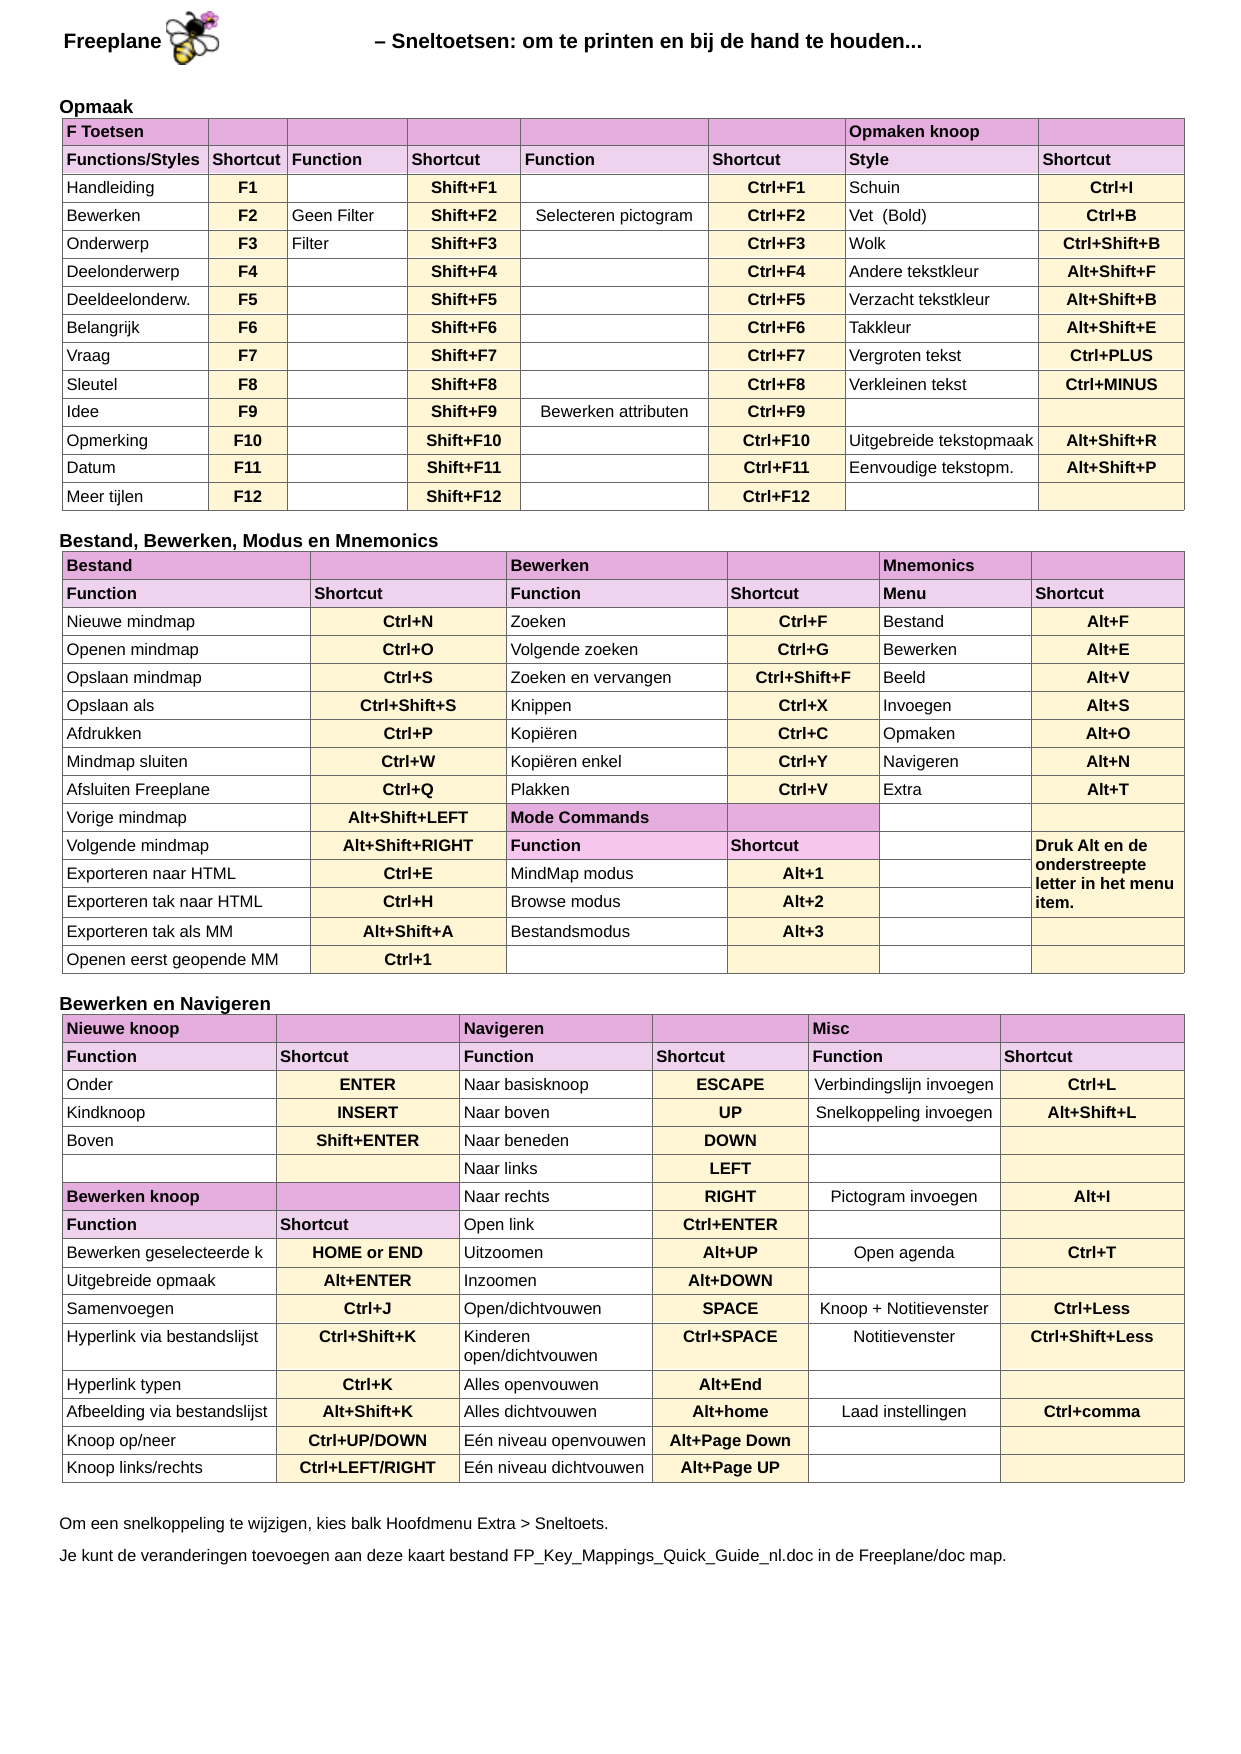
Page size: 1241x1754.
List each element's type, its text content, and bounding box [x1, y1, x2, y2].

table_cell Ctrl+Shift+F [728, 664, 879, 691]
table_cell Bewerken knoop [63, 1183, 276, 1210]
table_cell [1001, 1455, 1184, 1482]
table_cell [521, 371, 708, 398]
table_cell [880, 860, 1031, 887]
table_cell INSERT [277, 1099, 459, 1126]
table_header [1039, 119, 1184, 145]
table_cell Alt+Page UP [653, 1455, 808, 1482]
table_cell [880, 946, 1031, 973]
table_cell Shift+F6 [408, 315, 520, 342]
table_cell Exporteren tak als MM [63, 918, 310, 945]
table_cell Ctrl+Q [311, 776, 506, 803]
table_cell Alt+1 [728, 860, 879, 887]
table_cell Alt+UP [653, 1239, 808, 1266]
table_cell [521, 231, 708, 257]
table_cell MindMap modus [507, 860, 727, 887]
table_cell DOWN [653, 1127, 808, 1154]
table_cell Shortcut [277, 1043, 459, 1070]
table_cell Kopiëren enkel [507, 748, 727, 775]
table_cell Naar boven [460, 1099, 652, 1126]
table_cell Ctrl+F7 [709, 343, 845, 369]
table_cell Zoeken [507, 608, 727, 635]
table_cell Bewerken [63, 203, 208, 229]
table_cell Open agenda [809, 1239, 1000, 1266]
table_header [728, 552, 879, 579]
table_cell Alt+Shift+B [1039, 287, 1184, 313]
table_cell Shift+F5 [408, 287, 520, 313]
table_cell Alt+S [1032, 692, 1184, 719]
table_cell Opmerking [63, 427, 208, 454]
table_cell Bewerken [880, 636, 1031, 663]
table_cell Exporteren tak naar HTML [63, 888, 310, 917]
table_cell Naar basisknoop [460, 1071, 652, 1098]
table_cell Bewerken attributen [521, 399, 708, 426]
table_cell Ctrl+SPACE [653, 1324, 808, 1369]
table_cell [288, 315, 407, 342]
table_cell Function [507, 580, 727, 607]
table_cell Alt+F [1032, 608, 1184, 635]
table_cell Deeldeelonderw. [63, 287, 208, 313]
table_header [1032, 552, 1184, 579]
table_cell [288, 427, 407, 454]
table_header [209, 119, 287, 145]
table_cell Druk Alt en de onderstreepte letter in het menu item. [1032, 832, 1184, 917]
table_cell [1001, 1211, 1184, 1238]
table_header Mnemonics [880, 552, 1031, 579]
table_cell [63, 1155, 276, 1182]
table_cell [846, 483, 1038, 510]
table_cell Function [521, 146, 708, 173]
table_cell Open/dichtvouwen [460, 1295, 652, 1322]
table_cell Belangrijk [63, 315, 208, 342]
table_cell ENTER [277, 1071, 459, 1098]
table_cell Naar links [460, 1155, 652, 1182]
table_cell HOME or END [277, 1239, 459, 1266]
table_cell Menu [880, 580, 1031, 607]
table_cell [288, 259, 407, 286]
table_cell [880, 918, 1031, 945]
table_cell F1 [209, 175, 287, 201]
table_cell Opslaan mindmap [63, 664, 310, 691]
table_cell Afdrukken [63, 720, 310, 747]
table_cell Ctrl+H [311, 888, 506, 917]
text Bestand, Bewerken, Modus en Mnemonics [59, 529, 1181, 551]
table_cell Ctrl+O [311, 636, 506, 663]
table_cell Ctrl+MINUS [1039, 371, 1184, 398]
table_cell Plakken [507, 776, 727, 803]
table_cell Shift+F8 [408, 371, 520, 398]
table_cell [880, 804, 1031, 831]
table_cell Alt+Shift+RIGHT [311, 832, 506, 859]
table_cell Ctrl+F5 [709, 287, 845, 313]
table_cell Mindmap sluiten [63, 748, 310, 775]
table_cell Ctrl+G [728, 636, 879, 663]
table_cell [288, 399, 407, 426]
table_header [408, 119, 520, 145]
table_cell Shift+F3 [408, 231, 520, 257]
table_cell [1001, 1268, 1184, 1294]
table_header [1001, 1015, 1184, 1042]
table_cell Knoop op/neer [63, 1427, 276, 1454]
table_cell Ctrl+S [311, 664, 506, 691]
table_cell Verzacht tekstkleur [846, 287, 1038, 313]
table_cell [880, 832, 1031, 859]
table_cell Openen mindmap [63, 636, 310, 663]
table_header [521, 119, 708, 145]
table_cell Onder [63, 1071, 276, 1098]
table_cell Alt+E [1032, 636, 1184, 663]
table_cell Ctrl+PLUS [1039, 343, 1184, 369]
table_header Opmaken knoop [846, 119, 1038, 145]
table_cell Uitgebreide opmaak [63, 1268, 276, 1294]
table_cell [1001, 1155, 1184, 1182]
text Bewerken en Navigeren [59, 993, 1181, 1014]
table_cell Style [846, 146, 1038, 173]
table_cell Ctrl+J [277, 1295, 459, 1322]
table_cell Extra [880, 776, 1031, 803]
table_cell [521, 259, 708, 286]
table_cell Sleutel [63, 371, 208, 398]
table_cell Shift+ENTER [277, 1127, 459, 1154]
table_cell F10 [209, 427, 287, 454]
table_cell Inzoomen [460, 1268, 652, 1294]
table_cell Alt+T [1032, 776, 1184, 803]
table_cell LEFT [653, 1155, 808, 1182]
table_cell Ctrl+I [1039, 175, 1184, 201]
table_cell Alt+ENTER [277, 1268, 459, 1294]
table_cell [1032, 946, 1184, 973]
table_cell Ctrl+K [277, 1371, 459, 1398]
table_cell [1032, 804, 1184, 831]
text Om een snelkoppeling te wijzigen, kies balk Hoofdmenu Extra > Sneltoets. [59, 1514, 1181, 1533]
table_cell Ctrl+comma [1001, 1399, 1184, 1426]
table_cell F12 [209, 483, 287, 510]
table_cell [846, 399, 1038, 426]
table_cell SPACE [653, 1295, 808, 1322]
text Opmaak [59, 96, 1181, 117]
table_cell Alt+Shift+R [1039, 427, 1184, 454]
table_cell Alt+O [1032, 720, 1184, 747]
table_cell [521, 483, 708, 510]
table_cell Shortcut [653, 1043, 808, 1070]
table_cell Ctrl+F9 [709, 399, 845, 426]
table_cell Shortcut [311, 580, 506, 607]
table_cell Shift+F1 [408, 175, 520, 201]
text Freeplane [59, 29, 173, 53]
table_cell [1001, 1427, 1184, 1454]
table_cell F2 [209, 203, 287, 229]
table_cell Alt+Shift+A [311, 918, 506, 945]
table_cell Knippen [507, 692, 727, 719]
table_header Nieuwe knoop [63, 1015, 276, 1042]
table_cell Uitzoomen [460, 1239, 652, 1266]
table_header [653, 1015, 808, 1042]
table_cell Shift+F11 [408, 455, 520, 482]
table_cell Ctrl+UP/DOWN [277, 1427, 459, 1454]
table_cell F3 [209, 231, 287, 257]
table_cell Bewerken geselecteerde k [63, 1239, 276, 1266]
table_header Misc [809, 1015, 1000, 1042]
table_cell F5 [209, 287, 287, 313]
table_cell Alt+Shift+LEFT [311, 804, 506, 831]
table_cell Ctrl+T [1001, 1239, 1184, 1266]
table_cell Samenvoegen [63, 1295, 276, 1322]
table_cell Ctrl+Shift+K [277, 1324, 459, 1369]
table_cell Alt+home [653, 1399, 808, 1426]
table_cell [288, 455, 407, 482]
table_cell F8 [209, 371, 287, 398]
table_cell [809, 1155, 1000, 1182]
table_cell Kindknoop [63, 1099, 276, 1126]
table_cell Ctrl+F3 [709, 231, 845, 257]
table_cell Shift+F12 [408, 483, 520, 510]
table_cell Alt+Shift+L [1001, 1099, 1184, 1126]
table_cell F11 [209, 455, 287, 482]
table_cell Geen Filter [288, 203, 407, 229]
table_cell Invoegen [880, 692, 1031, 719]
table_cell [809, 1127, 1000, 1154]
table_cell Notitievenster [809, 1324, 1000, 1369]
table_cell Alt+End [653, 1371, 808, 1398]
table_cell Alt+V [1032, 664, 1184, 691]
table_header [288, 119, 407, 145]
table_cell Navigeren [880, 748, 1031, 775]
table_cell [728, 804, 879, 831]
table_cell Deelonderwerp [63, 259, 208, 286]
table_cell Hyperlink via bestandslijst [63, 1324, 276, 1369]
table_cell Browse modus [507, 888, 727, 917]
table_cell [1039, 399, 1184, 426]
table_cell Ctrl+F11 [709, 455, 845, 482]
table_cell Nieuwe mindmap [63, 608, 310, 635]
table_cell Kinderen open/dichtvouwen [460, 1324, 652, 1369]
table_cell Vet (Bold) [846, 203, 1038, 229]
table_cell Shortcut [209, 146, 287, 173]
table_cell Snelkoppeling invoegen [809, 1099, 1000, 1126]
table_cell Vergroten tekst [846, 343, 1038, 369]
table_cell Ctrl+ENTER [653, 1211, 808, 1238]
table_cell Ctrl+Shift+Less [1001, 1324, 1184, 1369]
table_cell Ctrl+C [728, 720, 879, 747]
table_cell Bestand [880, 608, 1031, 635]
table_header [277, 1015, 459, 1042]
table_cell Mode Commands [507, 804, 727, 831]
table_cell Opslaan als [63, 692, 310, 719]
table_cell Volgende mindmap [63, 832, 310, 859]
table_cell Knoop + Notitievenster [809, 1295, 1000, 1322]
table_cell [521, 343, 708, 369]
table_cell Ctrl+Y [728, 748, 879, 775]
table_cell F9 [209, 399, 287, 426]
table_cell [521, 287, 708, 313]
table_cell Function [63, 1211, 276, 1238]
table_cell [277, 1155, 459, 1182]
table_cell Alt+3 [728, 918, 879, 945]
table_cell Shift+F10 [408, 427, 520, 454]
table_cell Selecteren pictogram [521, 203, 708, 229]
table_cell Ctrl+W [311, 748, 506, 775]
table_cell [809, 1268, 1000, 1294]
table_cell Vraag [63, 343, 208, 369]
table_cell Idee [63, 399, 208, 426]
table_cell Alt+Page Down [653, 1427, 808, 1454]
table_cell Alt+Shift+K [277, 1399, 459, 1426]
table_cell [521, 455, 708, 482]
table_cell [277, 1183, 459, 1210]
table_cell Kopiëren [507, 720, 727, 747]
table_cell Alt+Shift+E [1039, 315, 1184, 342]
table_cell Shortcut [1032, 580, 1184, 607]
table_cell Shift+F7 [408, 343, 520, 369]
table_cell [288, 483, 407, 510]
table_cell Naar beneden [460, 1127, 652, 1154]
table_cell [1039, 483, 1184, 510]
table_cell Uitgebreide tekstopmaak [846, 427, 1038, 454]
table_cell Ctrl+F8 [709, 371, 845, 398]
table_header Bewerken [507, 552, 727, 579]
table_cell [728, 946, 879, 973]
table_cell Ctrl+E [311, 860, 506, 887]
table_cell Function [460, 1043, 652, 1070]
table_cell Ctrl+F [728, 608, 879, 635]
table_cell Ctrl+X [728, 692, 879, 719]
table_cell Zoeken en vervangen [507, 664, 727, 691]
table_cell [1032, 918, 1184, 945]
table_cell Beeld [880, 664, 1031, 691]
table_cell [880, 888, 1031, 917]
table_cell Alt+I [1001, 1183, 1184, 1210]
table_cell Function [63, 1043, 276, 1070]
table_cell Wolk [846, 231, 1038, 257]
table_header F Toetsen [63, 119, 208, 145]
table_cell Alles openvouwen [460, 1371, 652, 1398]
table_cell Alt+N [1032, 748, 1184, 775]
table_cell Shortcut [728, 580, 879, 607]
table_cell Eén niveau openvouwen [460, 1427, 652, 1454]
table_cell Hyperlink typen [63, 1371, 276, 1398]
table_cell Ctrl+B [1039, 203, 1184, 229]
table_cell Ctrl+Shift+S [311, 692, 506, 719]
table_cell Function [809, 1043, 1000, 1070]
table_cell Ctrl+L [1001, 1071, 1184, 1098]
table_cell Openen eerst geopende MM [63, 946, 310, 973]
table_cell [809, 1371, 1000, 1398]
table_cell Shortcut [728, 832, 879, 859]
table_cell Schuin [846, 175, 1038, 201]
table_cell Afbeelding via bestandslijst [63, 1399, 276, 1426]
table_cell F6 [209, 315, 287, 342]
table_cell Opmaken [880, 720, 1031, 747]
table_cell F4 [209, 259, 287, 286]
table_cell [288, 343, 407, 369]
table_cell Andere tekstkleur [846, 259, 1038, 286]
text Je kunt de veranderingen toevoegen aan deze kaart bestand FP_Key_Mappings_Quick_Guide_nl.doc in de Freeplane/doc map. [59, 1546, 1181, 1565]
table_cell [1001, 1371, 1184, 1398]
table_cell Ctrl+N [311, 608, 506, 635]
table_header Navigeren [460, 1015, 652, 1042]
table_cell Alt+Shift+F [1039, 259, 1184, 286]
table_cell Naar rechts [460, 1183, 652, 1210]
table_cell Alt+DOWN [653, 1268, 808, 1294]
table_cell Exporteren naar HTML [63, 860, 310, 887]
table_cell Function [507, 832, 727, 859]
table_cell Ctrl+F2 [709, 203, 845, 229]
table_cell Onderwerp [63, 231, 208, 257]
table_cell Shortcut [709, 146, 845, 173]
table_cell Verkleinen tekst [846, 371, 1038, 398]
table_cell [521, 175, 708, 201]
table_cell Ctrl+F6 [709, 315, 845, 342]
table_cell Shortcut [1001, 1043, 1184, 1070]
table_cell Knoop links/rechts [63, 1455, 276, 1482]
table_cell Shortcut [277, 1211, 459, 1238]
table_cell Function [63, 580, 310, 607]
table_header [311, 552, 506, 579]
table_cell Open link [460, 1211, 652, 1238]
table_cell Boven [63, 1127, 276, 1154]
table_cell Alles dichtvouwen [460, 1399, 652, 1426]
table_cell [521, 427, 708, 454]
table_cell Ctrl+Shift+B [1039, 231, 1184, 257]
table_cell Verbindingslijn invoegen [809, 1071, 1000, 1098]
table_cell Eén niveau dichtvouwen [460, 1455, 652, 1482]
table_cell Laad instellingen [809, 1399, 1000, 1426]
table_cell Ctrl+Less [1001, 1295, 1184, 1322]
table_cell Shift+F4 [408, 259, 520, 286]
table_cell Alt+2 [728, 888, 879, 917]
table_header [709, 119, 845, 145]
table_cell Functions/Styles [63, 146, 208, 173]
table_cell Ctrl+LEFT/RIGHT [277, 1455, 459, 1482]
table_cell Bestandsmodus [507, 918, 727, 945]
table_cell [1001, 1127, 1184, 1154]
table_header Bestand [63, 552, 310, 579]
text – Sneltoetsen: om te printen en bij de hand te houden... [205, 29, 1181, 53]
table_cell Datum [63, 455, 208, 482]
table_cell Takkleur [846, 315, 1038, 342]
table_cell Afsluiten Freeplane [63, 776, 310, 803]
table_cell [288, 175, 407, 201]
table_cell Alt+Shift+P [1039, 455, 1184, 482]
table_cell [809, 1455, 1000, 1482]
table_cell Ctrl+1 [311, 946, 506, 973]
table_cell Shift+F2 [408, 203, 520, 229]
table_cell Volgende zoeken [507, 636, 727, 663]
table_cell UP [653, 1099, 808, 1126]
table_cell Ctrl+F1 [709, 175, 845, 201]
table_cell Ctrl+P [311, 720, 506, 747]
table_cell [507, 946, 727, 973]
table_cell [288, 371, 407, 398]
table_cell Meer tijlen [63, 483, 208, 510]
table_cell Shortcut [1039, 146, 1184, 173]
table_cell Filter [288, 231, 407, 257]
table_cell Shortcut [408, 146, 520, 173]
table_cell Vorige mindmap [63, 804, 310, 831]
table_cell [521, 315, 708, 342]
table_cell Handleiding [63, 175, 208, 201]
table_cell [809, 1427, 1000, 1454]
table_cell RIGHT [653, 1183, 808, 1210]
table_cell Shift+F9 [408, 399, 520, 426]
table_cell ESCAPE [653, 1071, 808, 1098]
table_cell Ctrl+F12 [709, 483, 845, 510]
table_cell F7 [209, 343, 287, 369]
table_cell Ctrl+V [728, 776, 879, 803]
table_cell Pictogram invoegen [809, 1183, 1000, 1210]
table_cell Eenvoudige tekstopm. [846, 455, 1038, 482]
table_cell Ctrl+F10 [709, 427, 845, 454]
table_cell [809, 1211, 1000, 1238]
table_cell Function [288, 146, 407, 173]
table_cell [288, 287, 407, 313]
table_cell Ctrl+F4 [709, 259, 845, 286]
